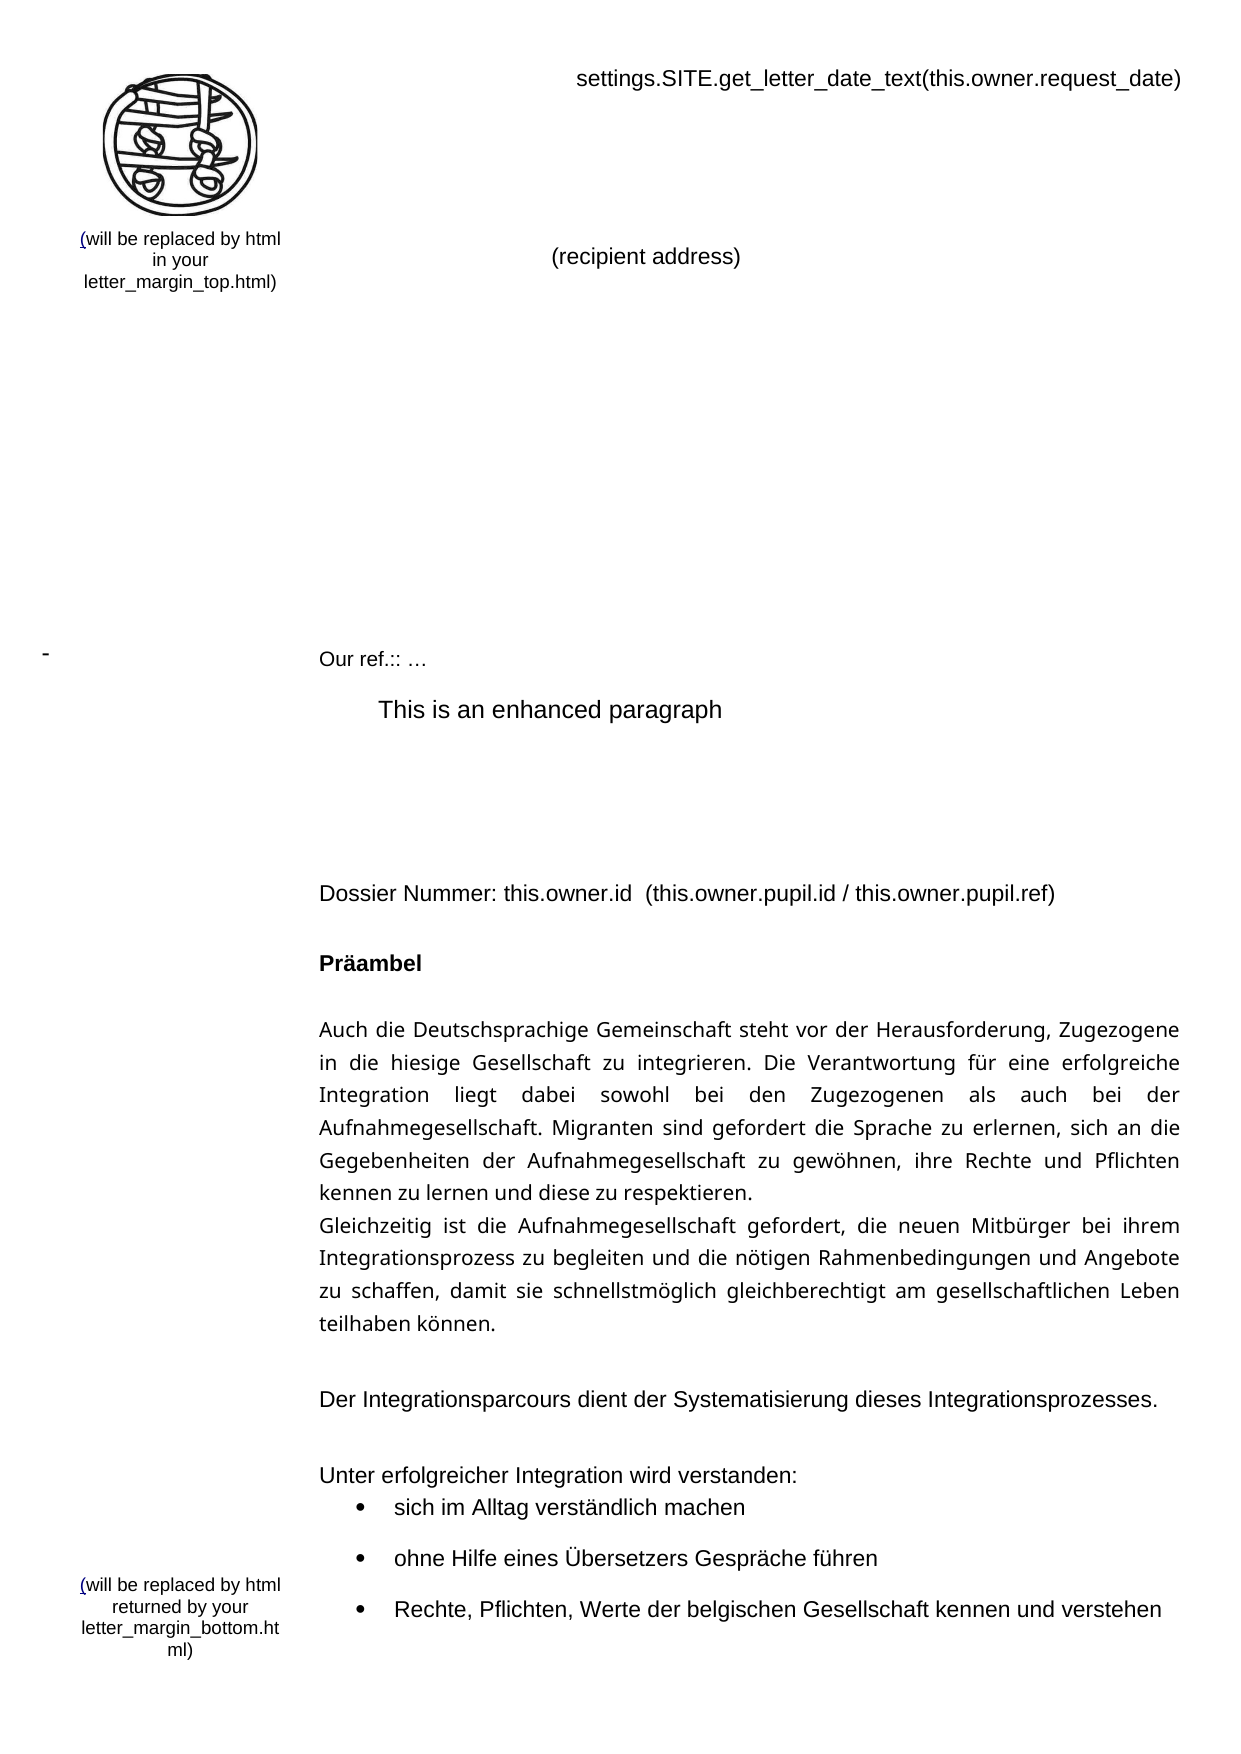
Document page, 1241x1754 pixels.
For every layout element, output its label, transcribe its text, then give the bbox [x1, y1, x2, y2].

text (will be replaced by html in your letter_margin_top.html) [76, 228, 284, 292]
text - [41, 638, 59, 667]
text settings.SITE.get_letter_date_text(this.owner.request_date) [319, 65, 1181, 91]
picture [102, 74, 258, 216]
list ohne Hilfe eines Übersetzers Gespräche führen [356, 1545, 1181, 1572]
text Der Integrationsparcours dient der Systematisierung dieses Integrationsprozesses. [319, 1386, 1181, 1412]
text Our ref.:: … [319, 647, 1181, 671]
text (will be replaced by html returned by your letter_margin_bottom.html) [76, 1574, 284, 1660]
text Dossier Nummer: this.owner.id (this.owner.pupil.id / this.owner.pupil.ref) [319, 880, 1181, 906]
list sich im Alltag verständlich machen [356, 1494, 1181, 1521]
text Gleichzeitig ist die Aufnahmegesellschaft gefordert, die neuen Mitbürger bei ihrem Integrationsprozess zu begleiten und die nötigen Rahmenbedingungen und Angebote zu schaffen, damit sie schnellstmöglich gleichberechtigt am gesellschaftlichen Leben teilhaben können. [319, 1211, 1181, 1337]
text Auch die Deutschsprachige Gemeinschaft steht vor der Herausforderung, Zugezogene in die hiesige Gesellschaft zu integrieren. Die Verantwortung für eine erfolgreiche Integration liegt dabei sowohl bei den Zugezogenen als auch bei der Aufnahmegesellschaft. Migranten sind gefordert die Sprache zu erlernen, sich an die Gegebenheiten der Aufnahmegesellschaft zu gewöhnen, ihre Rechte und Pflichten kennen zu lernen und diese zu respektieren. [319, 1015, 1181, 1207]
text Unter erfolgreicher Integration wird verstanden: [319, 1462, 1181, 1488]
text This is an enhanced paragraph [378, 695, 1122, 723]
text (recipient address) [551, 243, 1153, 269]
text Präambel [319, 950, 1181, 977]
list Rechte, Pflichten, Werte der belgischen Gesellschaft kennen und verstehen [356, 1596, 1181, 1623]
